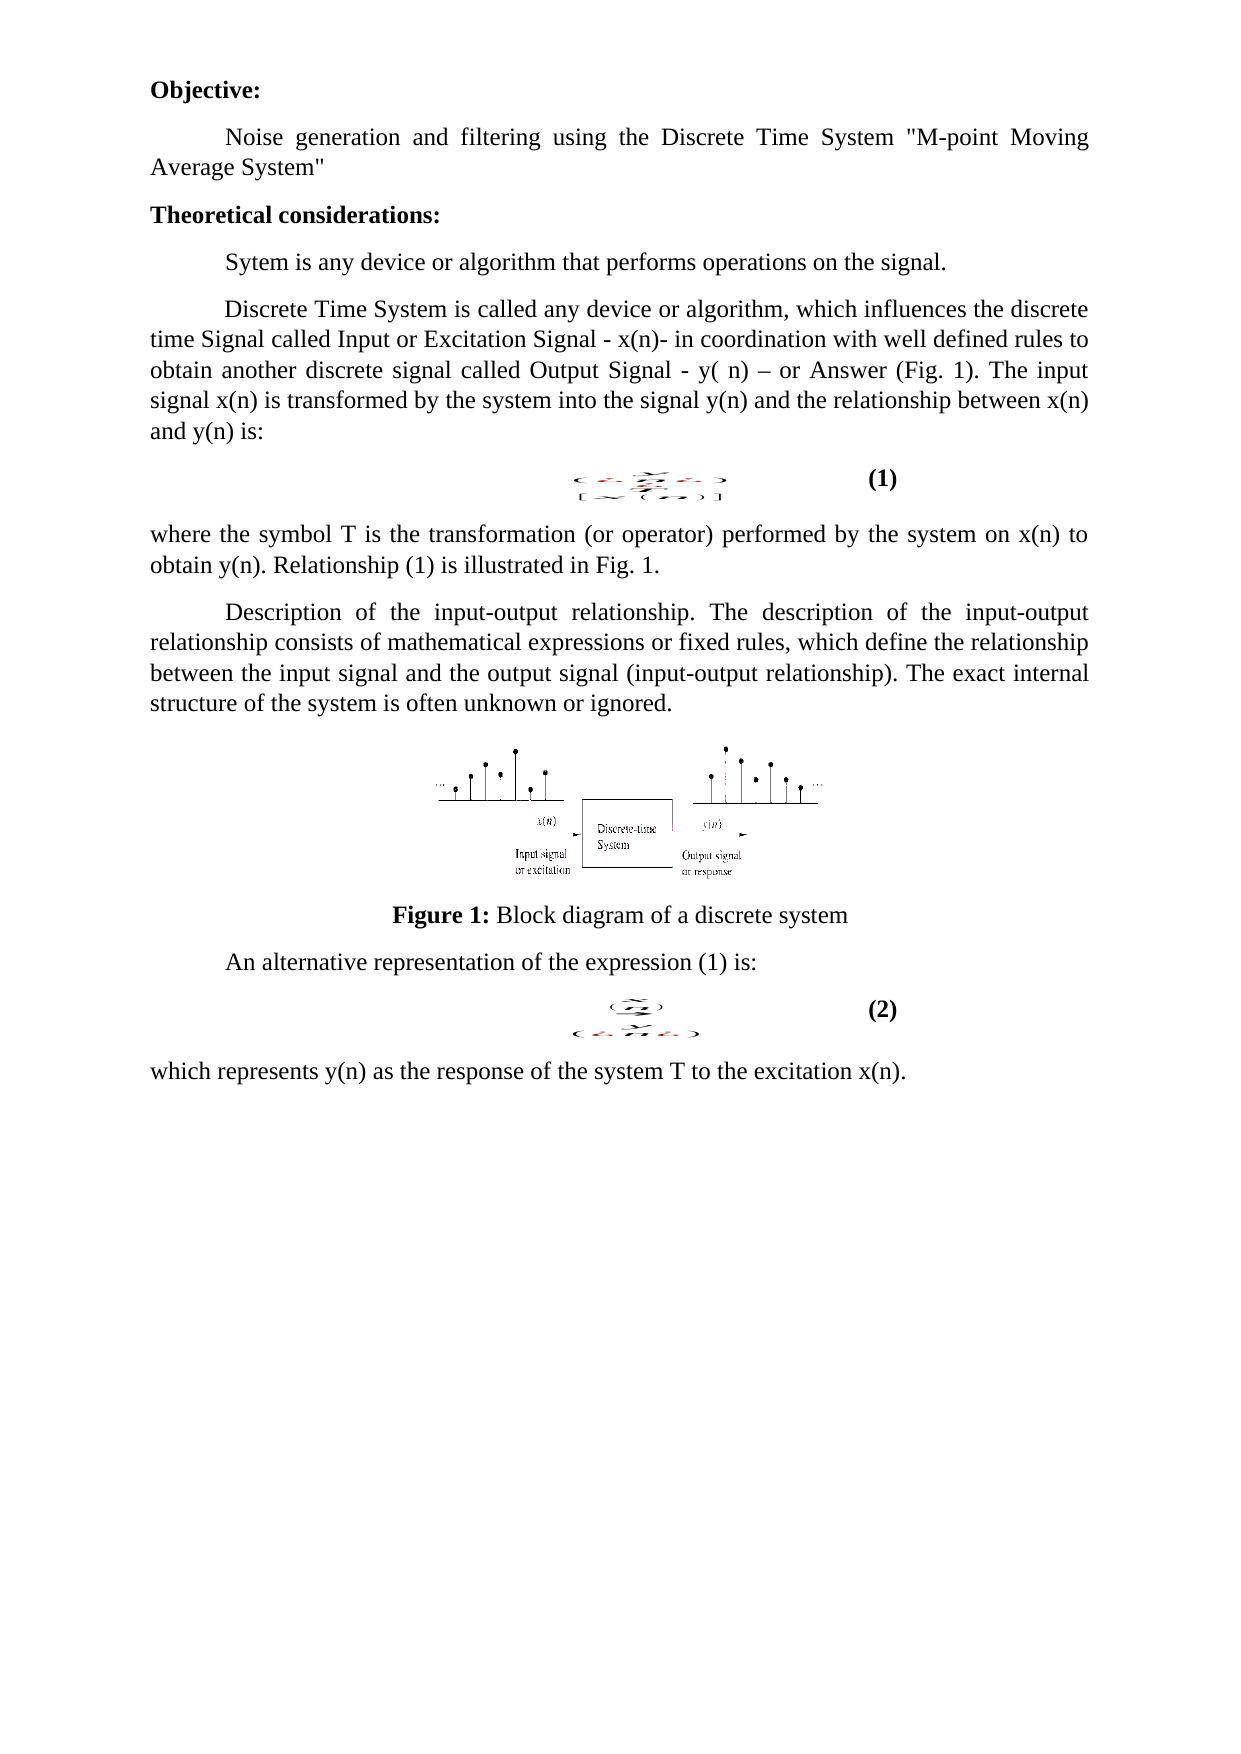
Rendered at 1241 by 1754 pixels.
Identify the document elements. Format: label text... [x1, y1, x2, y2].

text Sytem is any device or algorithm that performs operations on the signal. [150, 247, 1090, 276]
text An alternative representation of the expression (1) is: [150, 947, 1090, 976]
text Figure 1: Block diagram of a discrete system [150, 900, 1090, 929]
text which represents y(n) as the response of the system T to the excitation x(n). [150, 1056, 1090, 1085]
text (1) [300, 463, 1090, 501]
text (2) [300, 994, 1090, 1038]
text Discrete Time System is called any device or algorithm, which influences the discrete time Signal called Input or Excitation Signal - x(n)- in coordination with well defined rules to obtain another discrete signal called Output Signal - y( n) – or Answer (Fig. 1). The input signal x(n) is transformed by the system into the signal y(n) and the relationship between x(n) and y(n) is: [150, 294, 1090, 444]
text Objective: [150, 75, 1090, 104]
text Noise generation and filtering using the Discrete Time System "M-point Moving Average System" [150, 122, 1090, 182]
text Description of the input-output relationship. The description of the input-output relationship consists of mathematical expressions or fixed rules, which define the relationship between the input signal and the output signal (input-output relationship). The exact internal structure of the system is often unknown or ignored. [150, 597, 1090, 717]
text Theoretical considerations: [150, 200, 1090, 229]
text where the symbol T is the transformation (or operator) performed by the system on x(n) to obtain y(n). Relationship (1) is illustrated in Fig. 1. [150, 519, 1090, 579]
